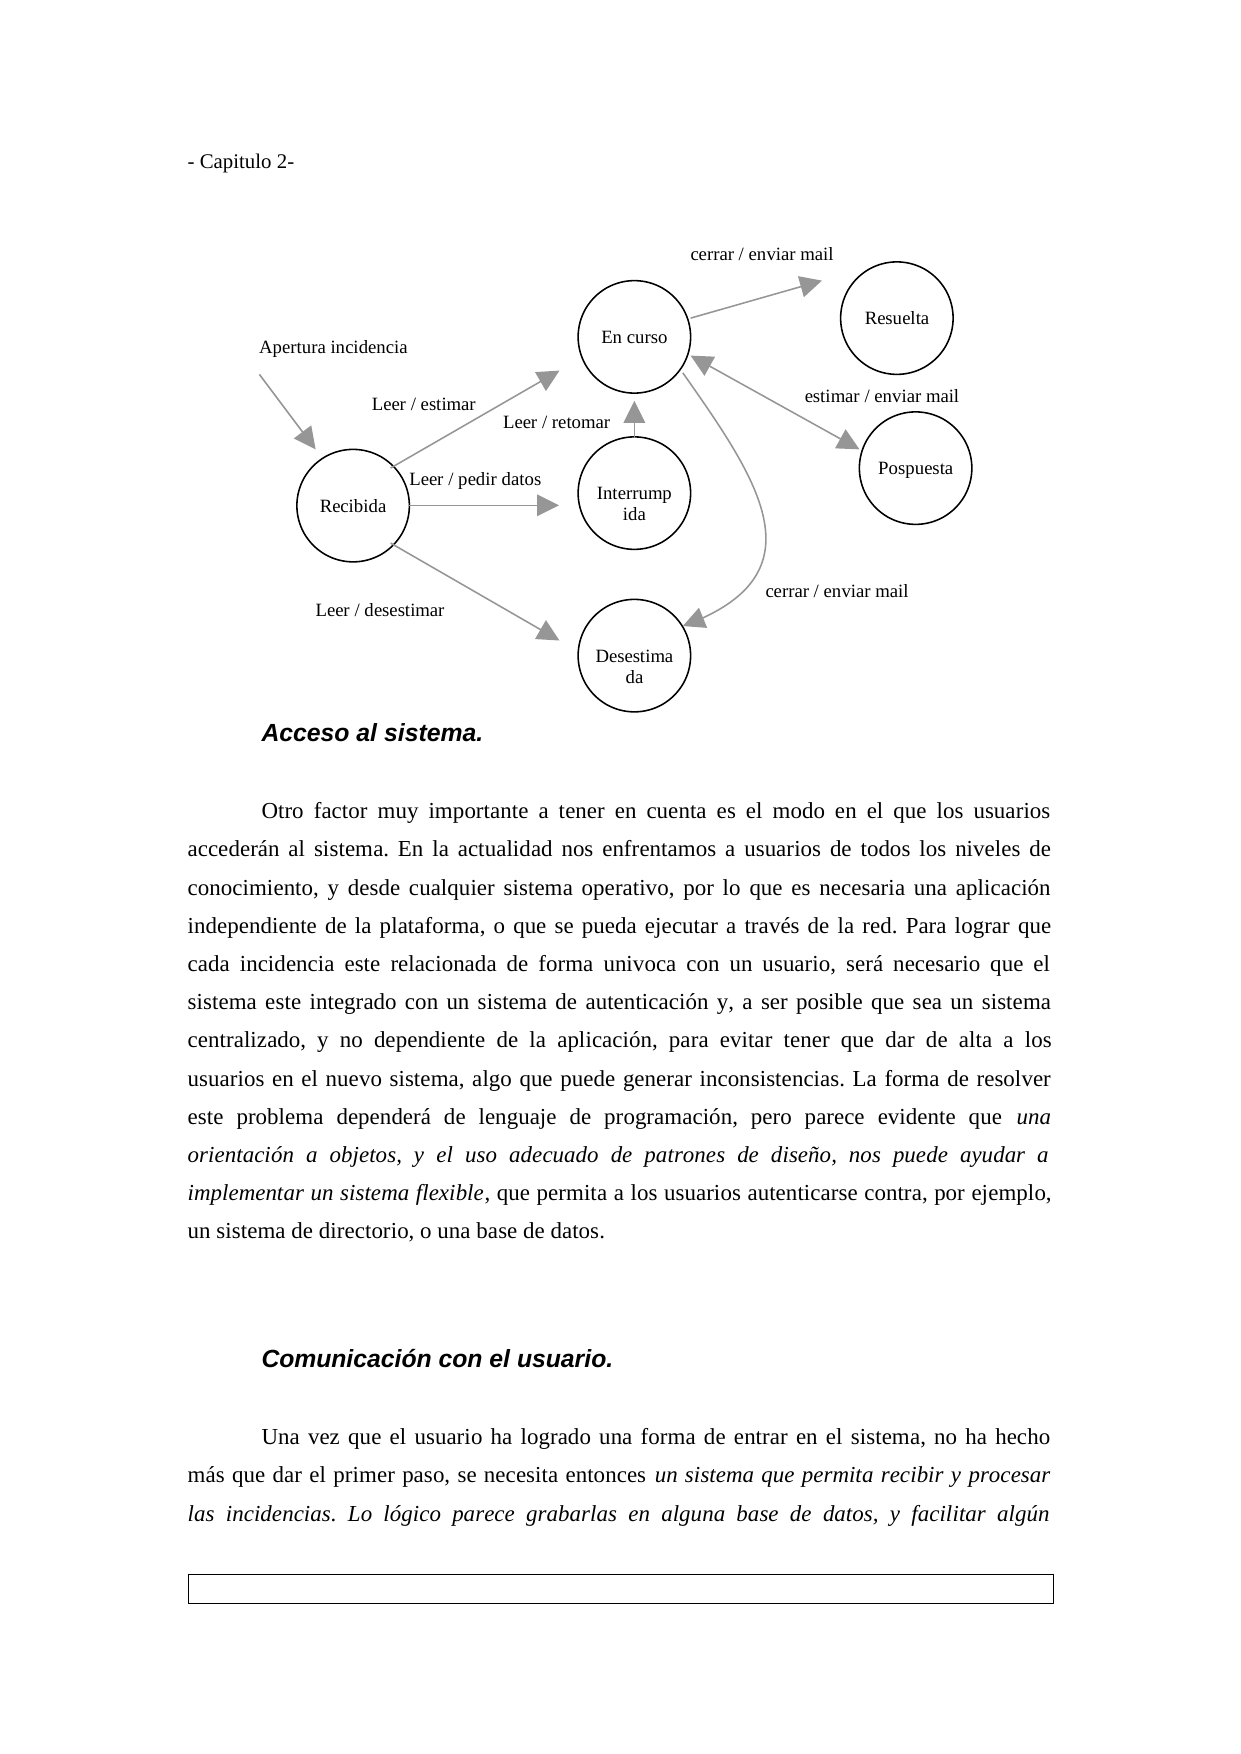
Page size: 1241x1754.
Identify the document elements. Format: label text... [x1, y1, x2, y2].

subtitle Otro factor muy importante a tener en cuenta es el modo en el que los usuarios accederán al sistema. En la actualidad nos enfrentamos a usuarios de todos los niveles de conocimiento, y desde cualquier sistema operativo, por lo que es necesaria una aplicación independiente de la plataforma, o que se pueda ejecutar a través de la red. Para lograr que cada incidencia este relacionada de forma univoca con un usuario, será necesario que el sistema este integrado con un sistema de autenticación y, a ser posible que sea un sistema centralizado, y no dependiente de la aplicación, para evitar tener que dar de alta a los usuarios en el nuevo sistema, algo que puede generar inconsistencias. La forma de resolver este problema dependerá de lenguaje de programación, pero parece evidente que una orientación a objetos, y el uso adecuado de patrones de diseño, nos puede ayudar a implementar un sistema flexible, que permita a los usuarios autenticarse contra, por ejemplo, un sistema de directorio, o una base de datos. [187, 798, 1053, 1244]
subtitle Comunicación con el usuario. [187, 1345, 1053, 1373]
subtitle Acceso al sistema. [187, 719, 1053, 747]
subtitle Una vez que el usuario ha logrado una forma de entrar en el sistema, no ha hecho más que dar el primer paso, se necesita entonces un sistema que permita recibir y procesar las incidencias. Lo lógico parece grabarlas en alguna base de datos, y facilitar algún [187, 1424, 1053, 1526]
